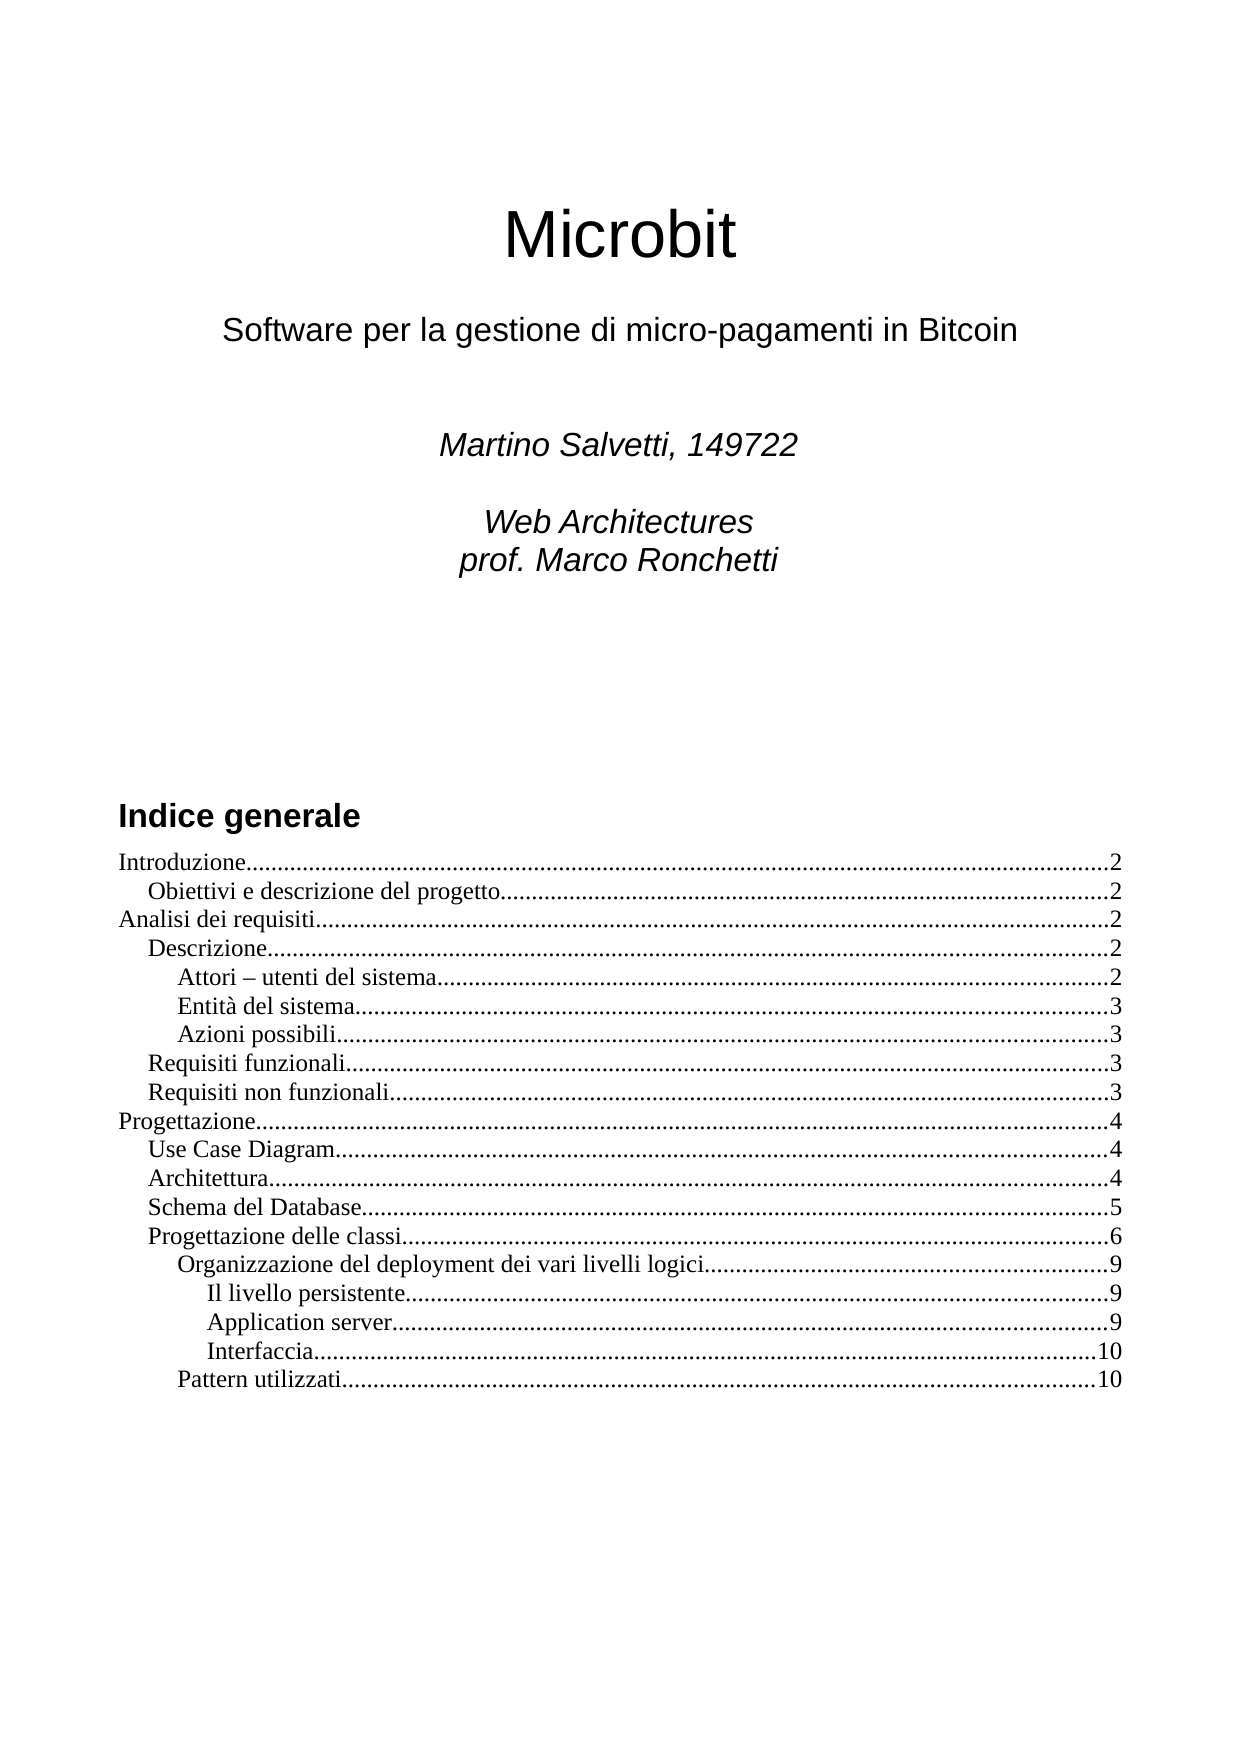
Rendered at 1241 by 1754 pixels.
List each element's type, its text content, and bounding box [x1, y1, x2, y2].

text Attori – utenti del sistema 2 [177, 962, 1122, 991]
text prof. Marco Ronchetti [118, 541, 1122, 579]
text Architettura 4 [148, 1163, 1122, 1192]
text Progettazione delle classi 6 [148, 1221, 1122, 1249]
text Schema del Database 5 [148, 1192, 1122, 1221]
text Use Case Diagram 4 [148, 1134, 1122, 1163]
text Microbit [118, 195, 1122, 271]
text Martino Salvetti, 149722 [118, 425, 1122, 464]
subtitle Indice generale [118, 796, 1122, 834]
text Azioni possibili 3 [177, 1019, 1122, 1048]
text Organizzazione del deployment dei vari livelli logici 9 [177, 1249, 1122, 1278]
text Entità del sistema 3 [177, 991, 1122, 1019]
text Il livello persistente 9 [207, 1278, 1122, 1307]
text Software per la gestione di micro-pagamenti in Bitcoin [118, 310, 1122, 348]
text Obiettivi e descrizione del progetto 2 [148, 876, 1122, 904]
text Application server 9 [207, 1307, 1122, 1336]
text Web Architectures [118, 502, 1122, 541]
text Requisiti non funzionali 3 [148, 1077, 1122, 1106]
text Interfaccia 10 [207, 1336, 1122, 1364]
text Progettazione 4 [118, 1106, 1122, 1134]
text Analisi dei requisiti 2 [118, 904, 1122, 933]
text Introduzione 2 [118, 847, 1122, 876]
text Pattern utilizzati 10 [177, 1364, 1122, 1393]
text Requisiti funzionali 3 [148, 1048, 1122, 1077]
text Descrizione 2 [148, 933, 1122, 962]
